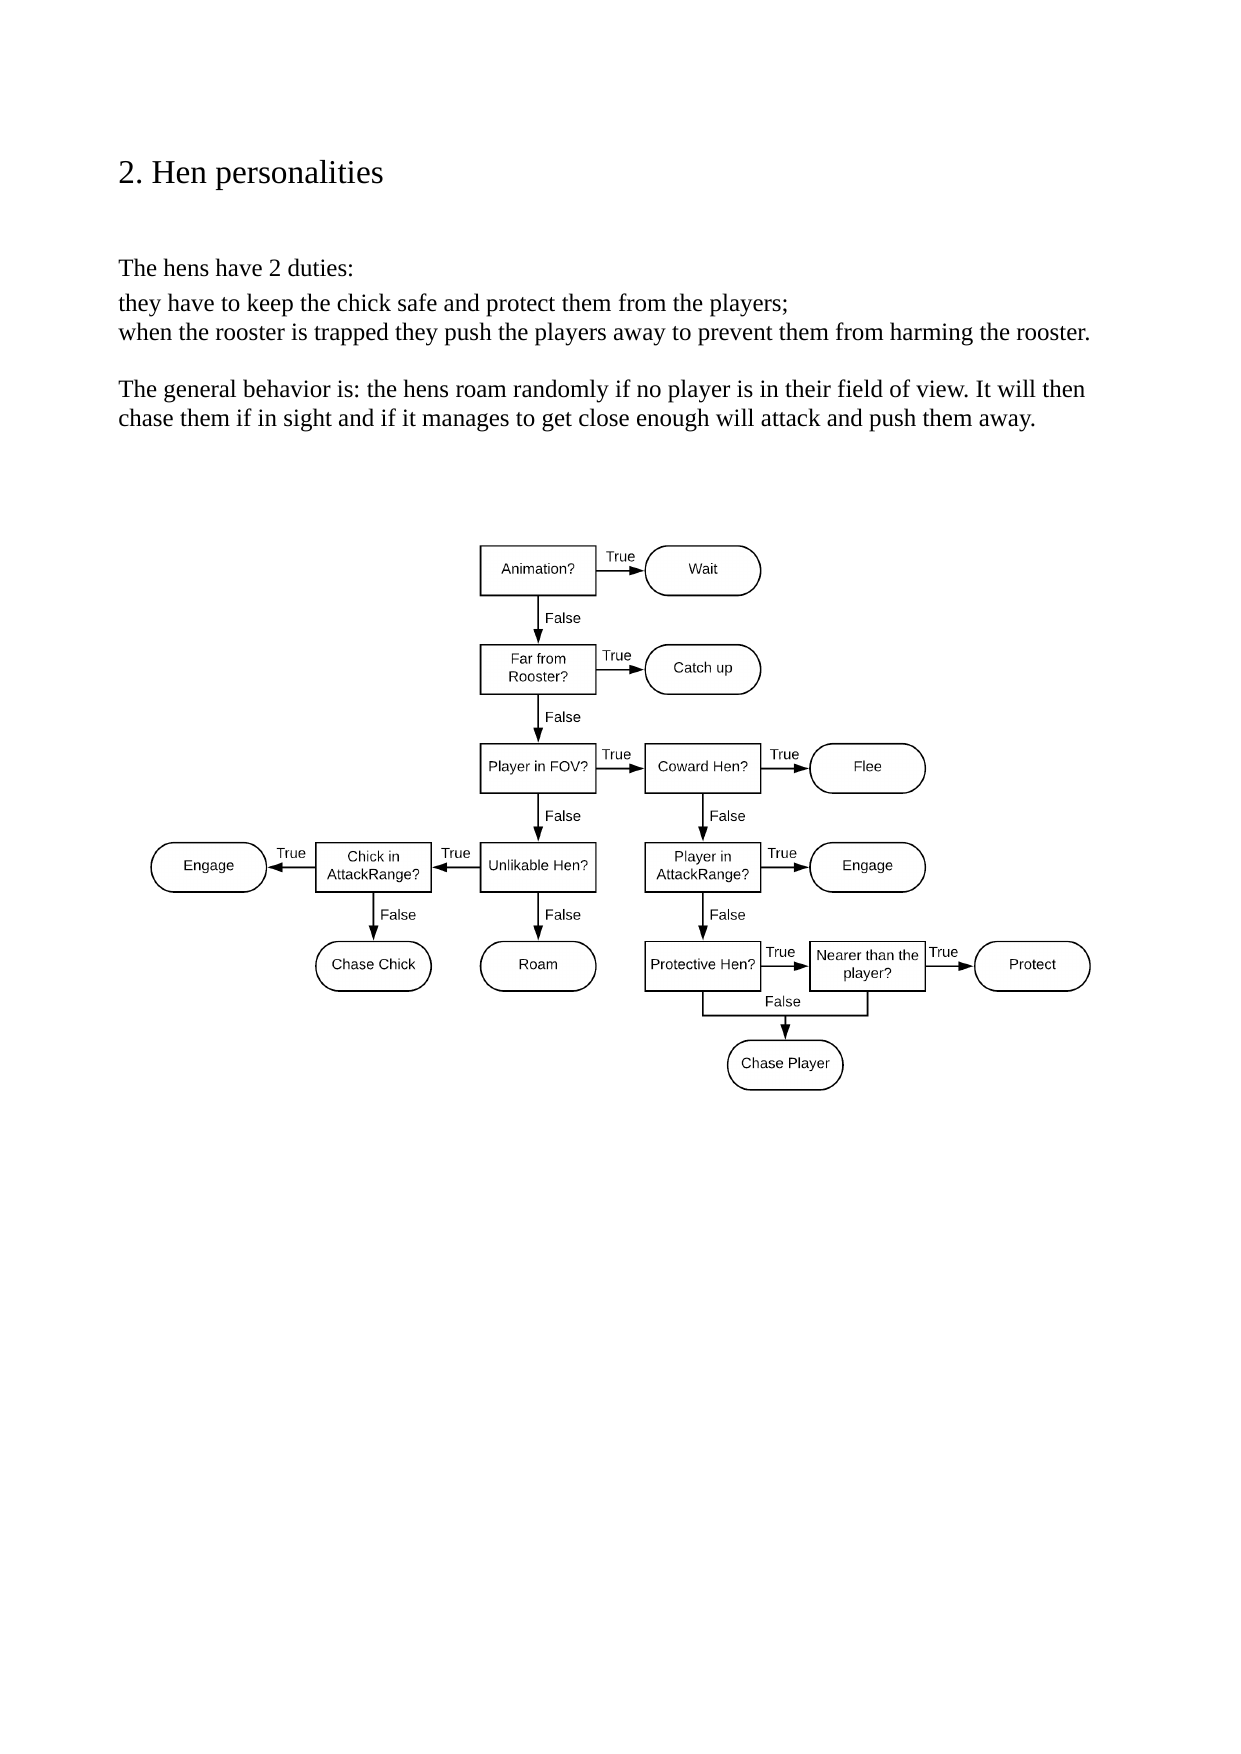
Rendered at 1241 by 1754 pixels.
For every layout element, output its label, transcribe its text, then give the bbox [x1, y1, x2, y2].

text 2. Hen personalities [118, 153, 1122, 191]
text The hens have 2 duties: [118, 253, 1122, 282]
text when the rooster is trapped they push the players away to prevent them from harming the rooster. [118, 317, 1122, 345]
text they have to keep the chick safe and protect them from the players; [118, 288, 1122, 317]
picture [118, 514, 1123, 1123]
text The general behavior is: the hens roam randomly if no player is in their field of view. It will then chase them if in sight and if it manages to get close enough will attack and push them away. [118, 374, 1122, 432]
